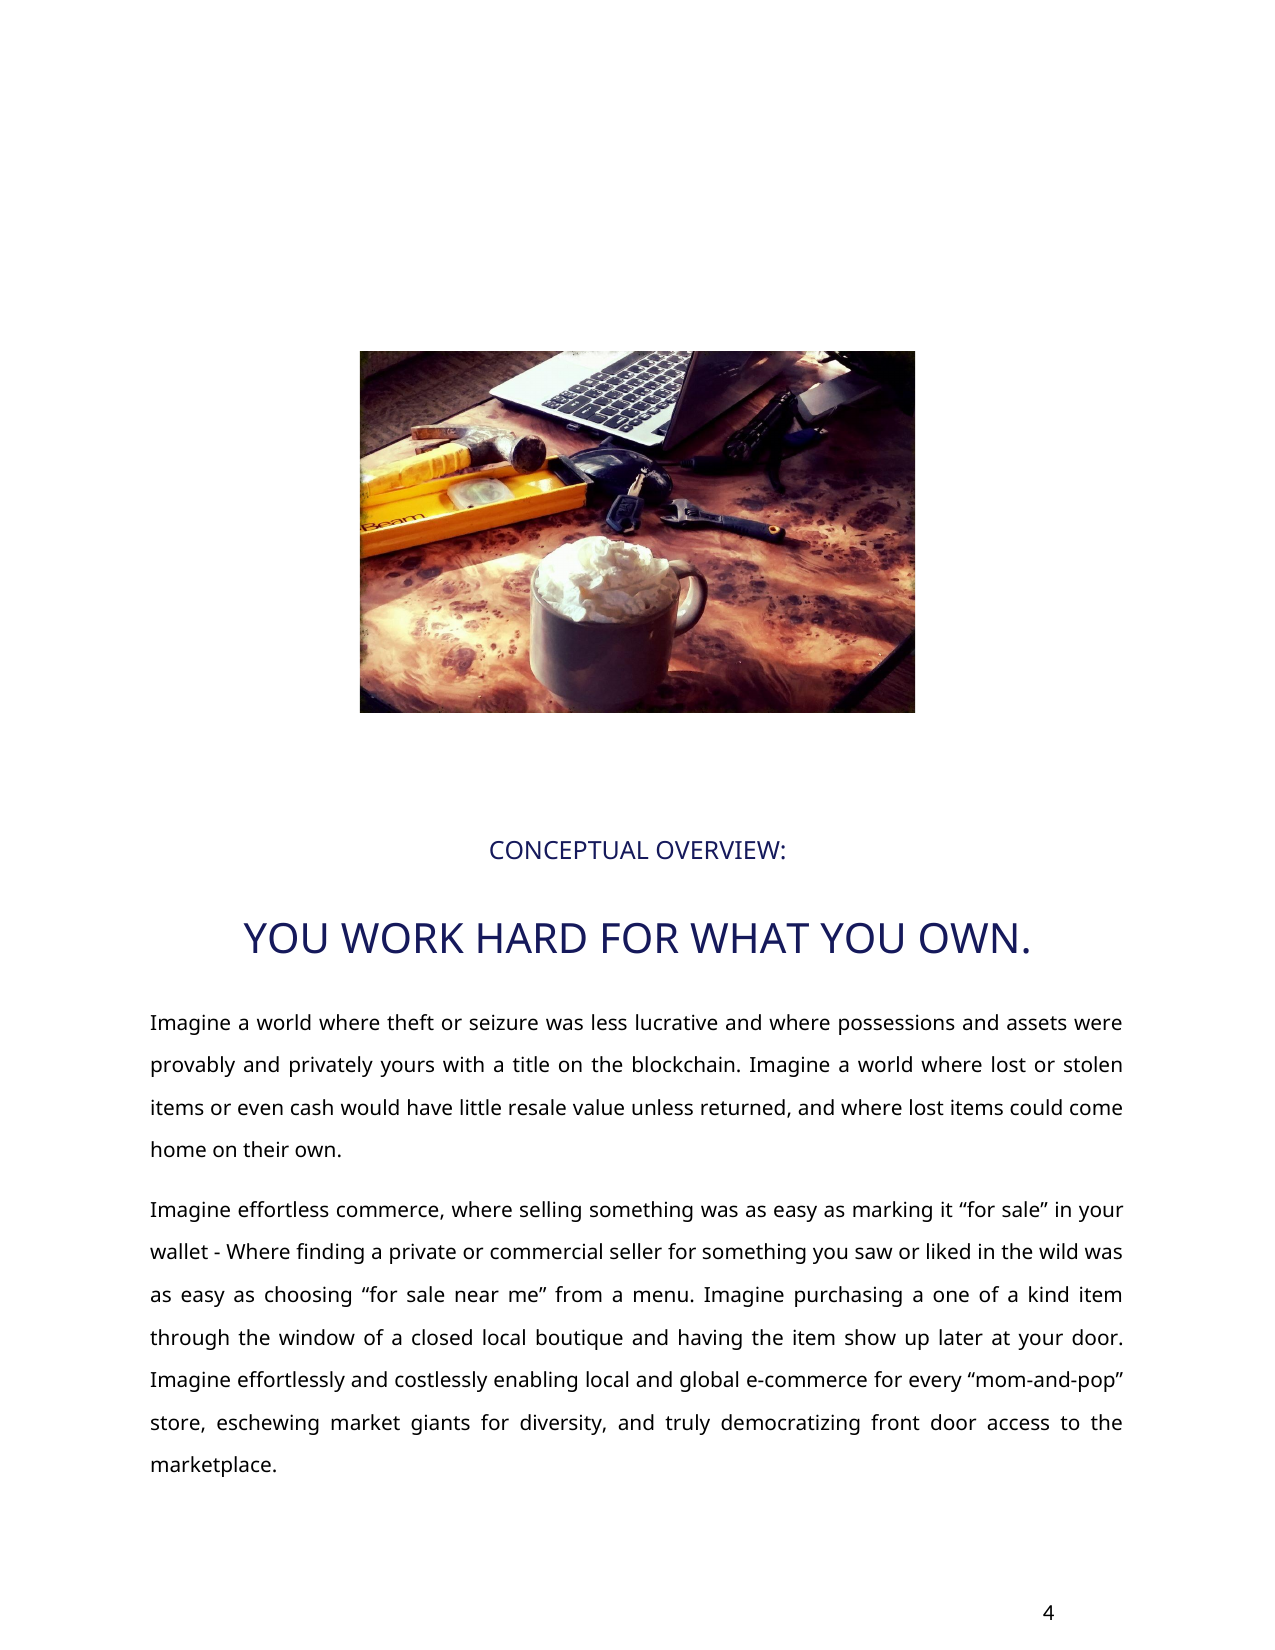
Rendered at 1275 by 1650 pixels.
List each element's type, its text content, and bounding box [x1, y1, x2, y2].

text Imagine a world where theft or seizure was less lucrative and where possessions and assets were provably and privately yours with a title on the blockchain. Imagine a world where lost or stolen items or even cash would have little resale value unless returned, and where lost items could come home on their own. [150, 1008, 1125, 1164]
text Imagine effortless commerce, where selling something was as easy as marking it “for sale” in your wallet - Where finding a private or commercial seller for something you saw or liked in the wild was as easy as choosing “for sale near me” from a menu. Imagine purchasing a one of a kind item through the window of a closed local boutique and having the item show up later at your door. Imagine effortlessly and costlessly enabling local and global e-commerce for every “mom-and-pop” store, eschewing market giants for diversity, and truly democratizing front door access to the marketplace. [150, 1195, 1125, 1479]
subtitle You WORK HARD FOR WHAT YOU OWN. [150, 909, 1125, 966]
picture [359, 351, 916, 713]
text Conceptual Overview: [150, 833, 1125, 867]
